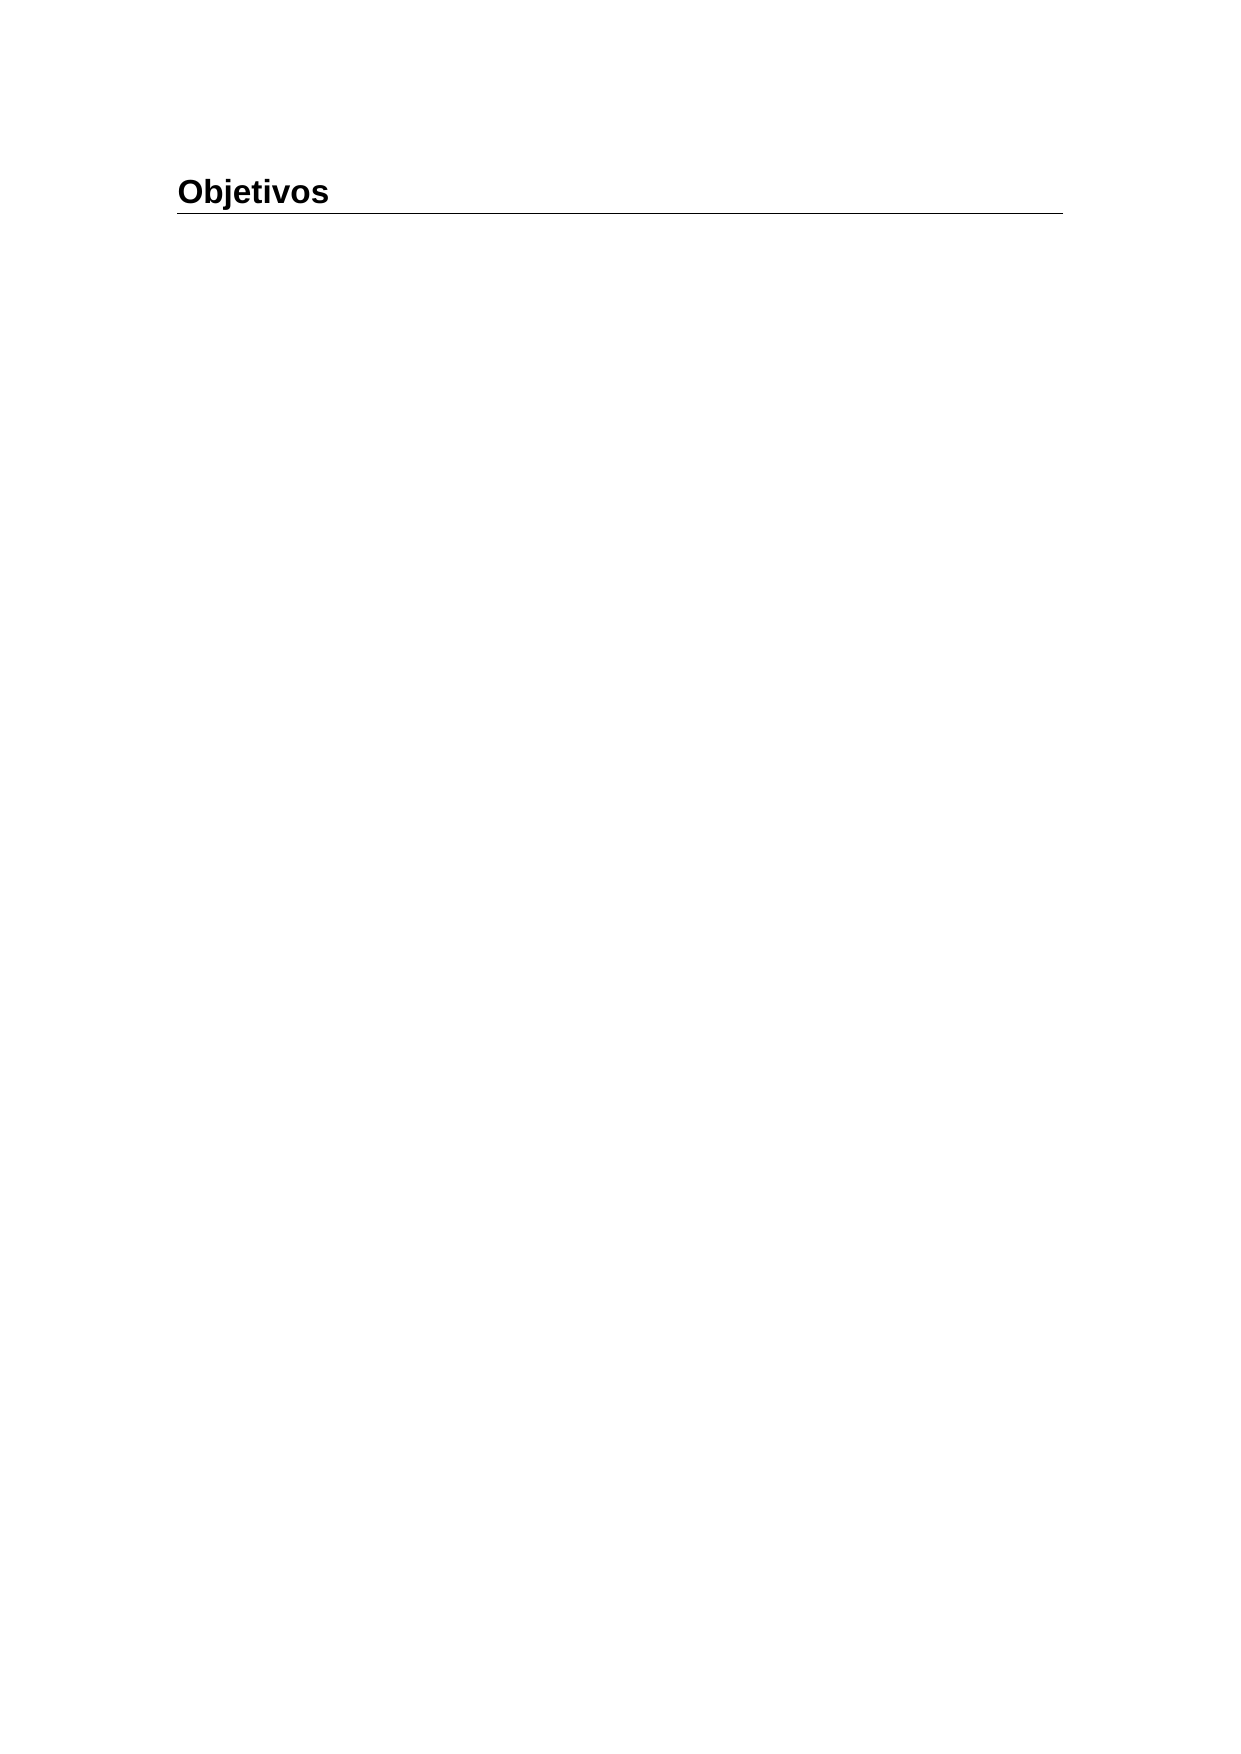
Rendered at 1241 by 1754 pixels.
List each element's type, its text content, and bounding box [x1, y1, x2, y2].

subtitle Objetivos [177, 173, 1063, 213]
